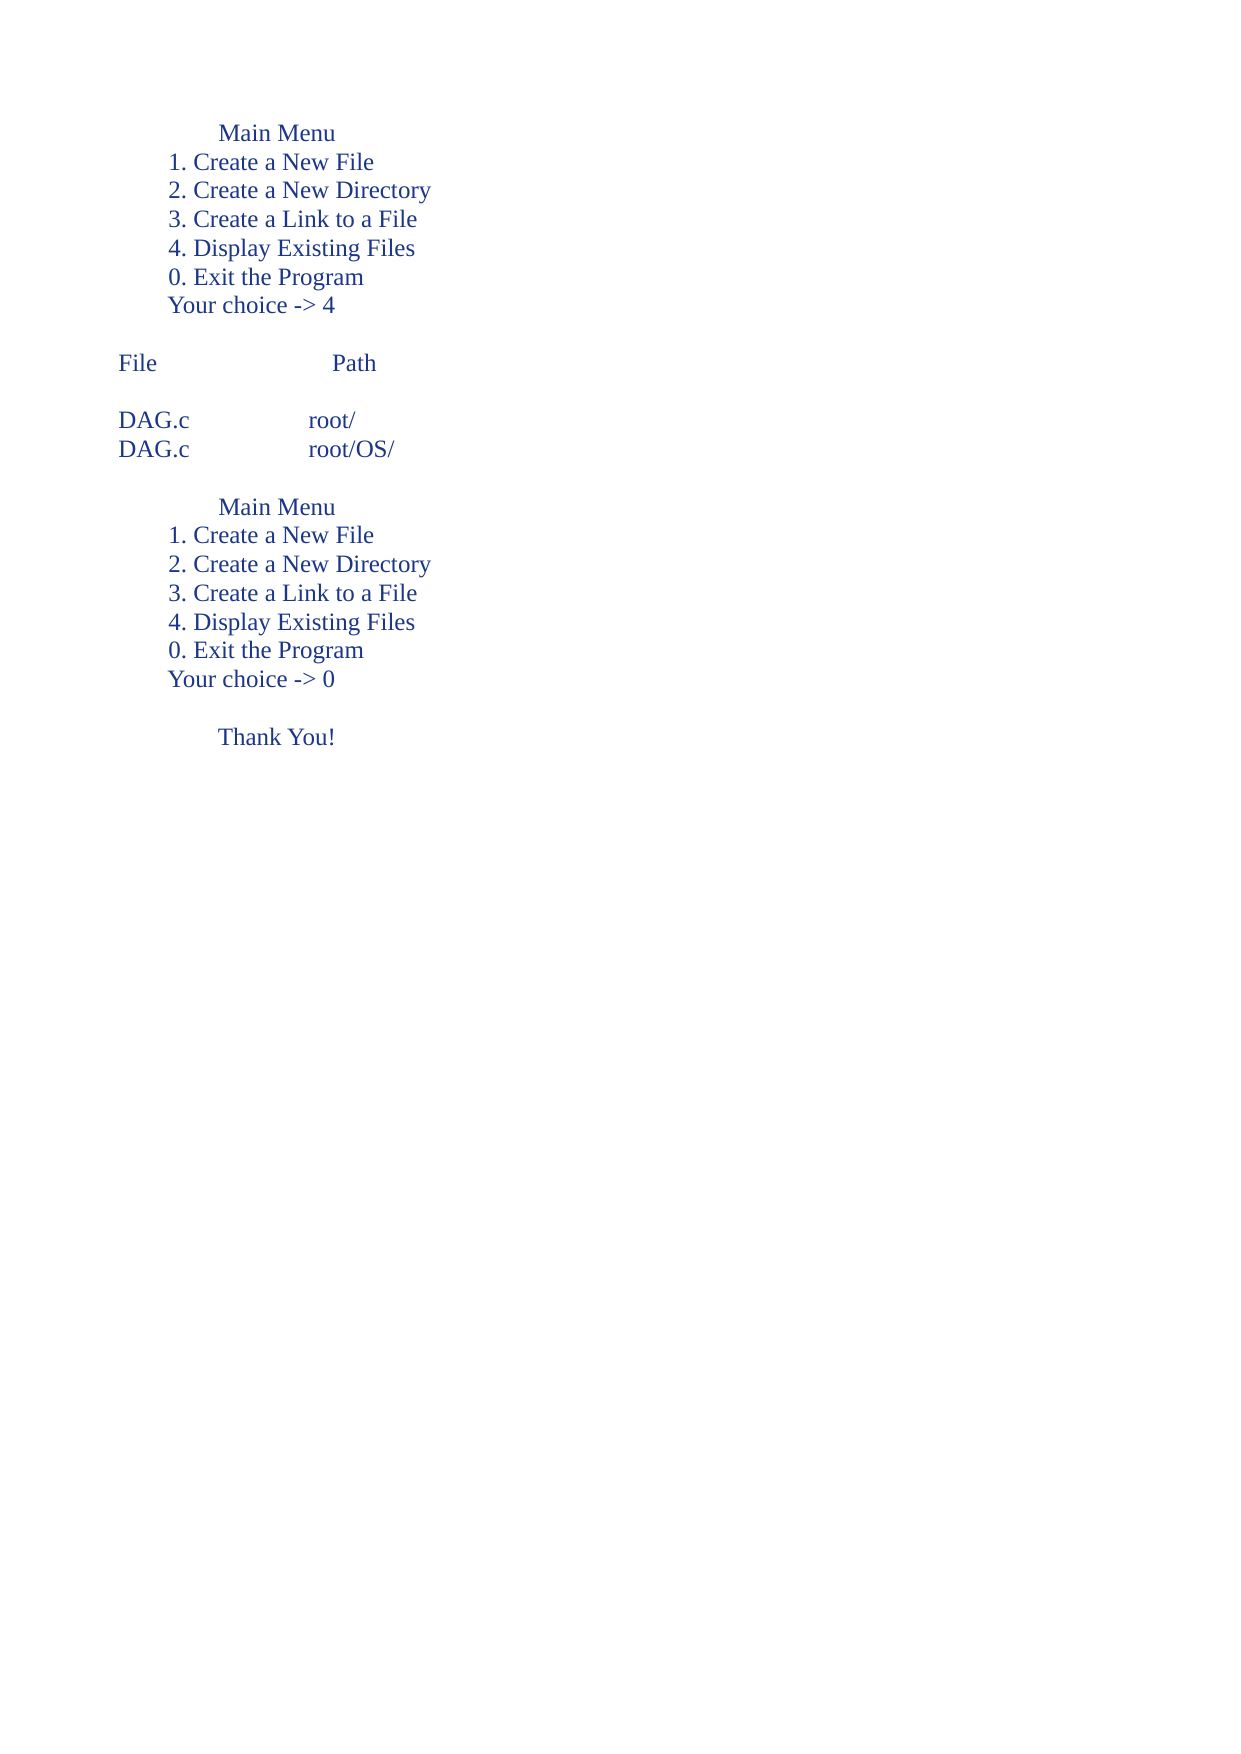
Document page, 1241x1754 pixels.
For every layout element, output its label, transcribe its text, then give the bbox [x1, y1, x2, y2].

text 1. Create a New File [118, 521, 1122, 549]
text 0. Exit the Program [118, 636, 1122, 664]
text 2. Create a New Directory [118, 176, 1122, 204]
text Main Menu [118, 118, 1122, 147]
text File Path [118, 348, 1122, 377]
text Your choice -> 4 [118, 291, 1122, 319]
text 4. Display Existing Files [118, 607, 1122, 636]
text DAG.c root/ [118, 406, 1122, 434]
text DAG.c root/OS/ [118, 434, 1122, 463]
text Thank You! [118, 722, 1122, 751]
text Main Menu [118, 492, 1122, 521]
text 0. Exit the Program [118, 262, 1122, 291]
text Your choice -> 0 [118, 664, 1122, 693]
text 1. Create a New File [118, 147, 1122, 176]
text 3. Create a Link to a File [118, 204, 1122, 233]
text 2. Create a New Directory [118, 549, 1122, 578]
text 3. Create a Link to a File [118, 578, 1122, 607]
text 4. Display Existing Files [118, 233, 1122, 262]
